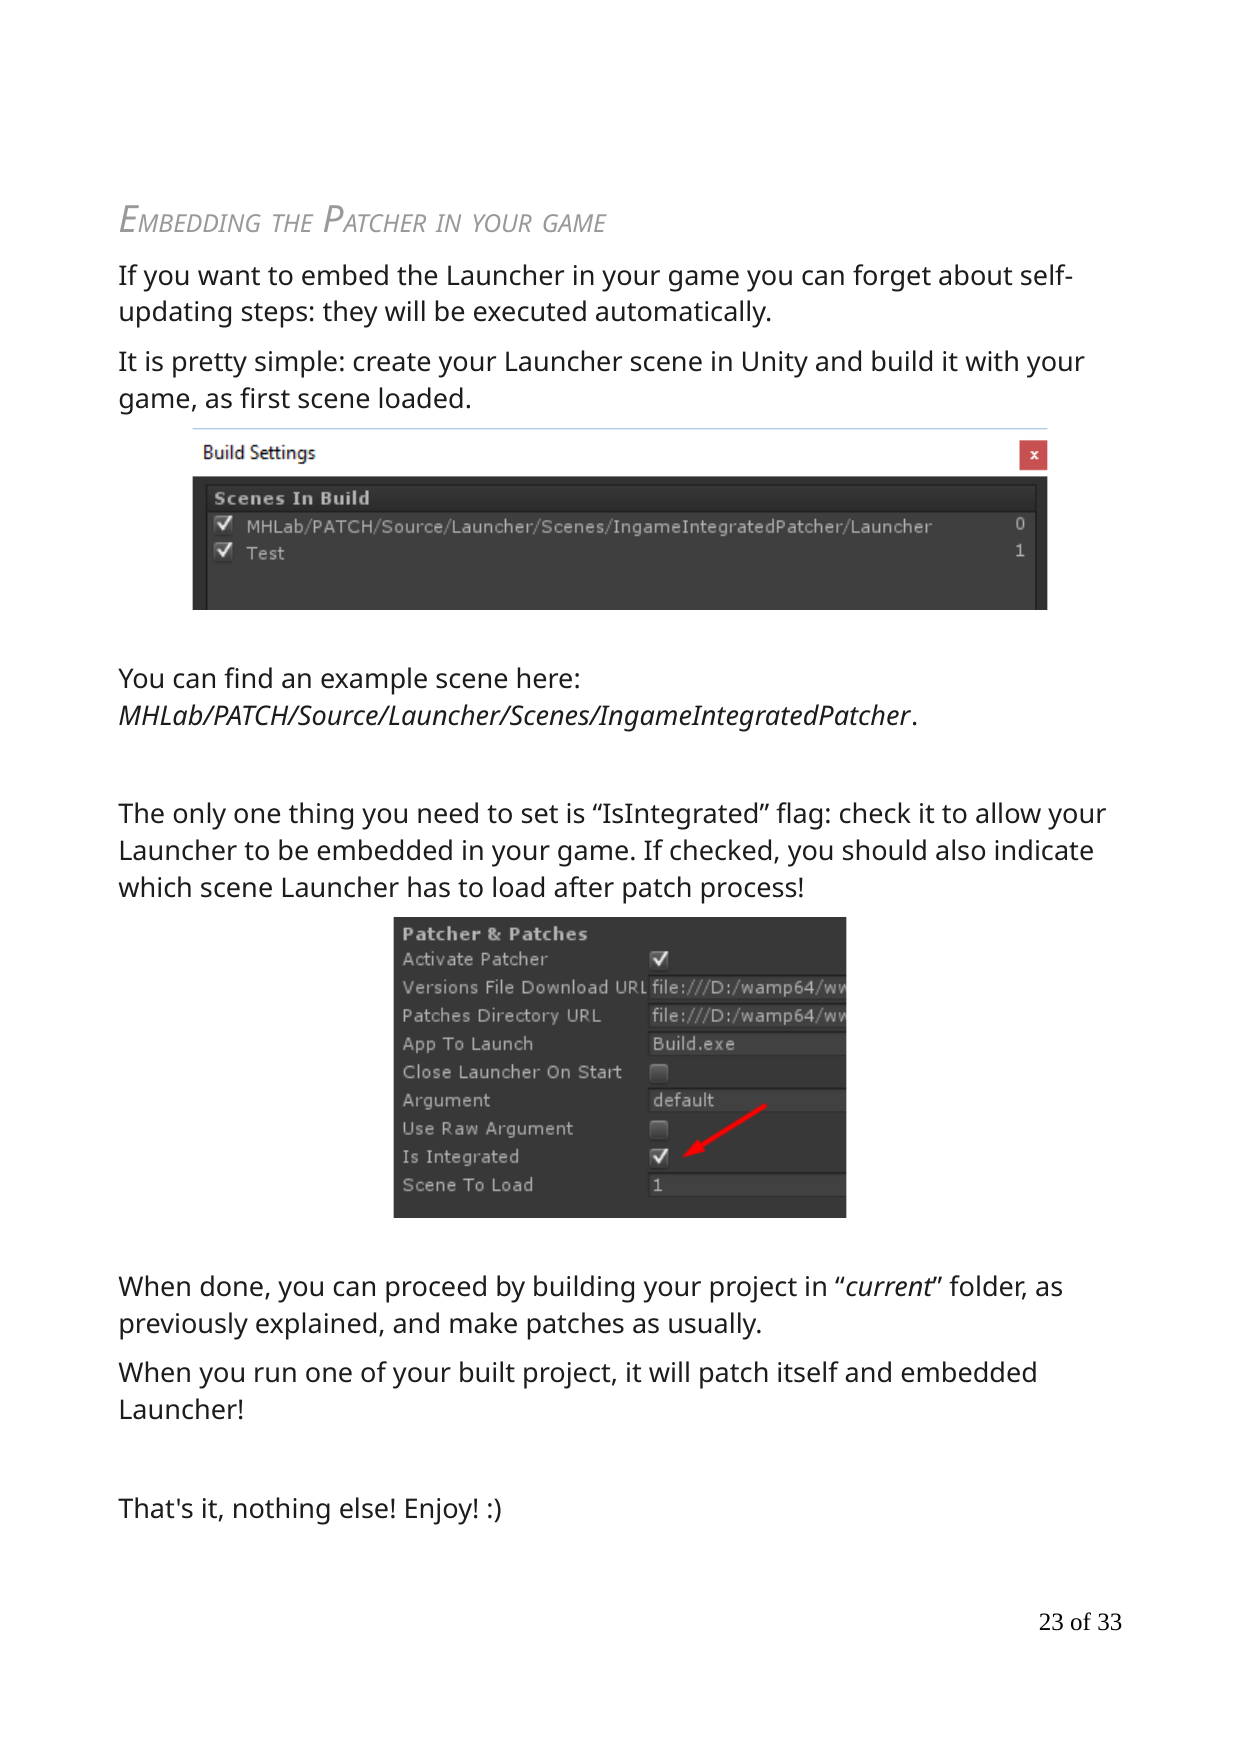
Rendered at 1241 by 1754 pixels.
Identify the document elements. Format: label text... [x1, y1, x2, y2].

text The only one thing you need to set is “IsIntegrated” flag: check it to allow your Launcher to be embedded in your game. If checked, you should also indicate which scene Launcher has to load after patch process! [118, 795, 1122, 905]
text If you want to embed the Launcher in your game you can forget about self-updating steps: they will be executed automatically. [118, 256, 1122, 330]
picture [393, 917, 847, 1218]
text When you run one of your built project, it will patch itself and embedded Launcher! [118, 1353, 1122, 1427]
picture [192, 428, 1048, 610]
text That's it, nothing else! Enjoy! :) [118, 1489, 1122, 1526]
text You can find an example scene here: MHLab/PATCH/Source/Launcher/Scenes/IngameIntegratedPatcher. [118, 659, 1122, 733]
text It is pretty simple: create your Launcher scene in Unity and build it with your game, as first scene loaded. [118, 342, 1122, 416]
text When done, you can proceed by building your project in “current” folder, as previously explained, and make patches as usually. [118, 1267, 1122, 1341]
subtitle Embedding the Patcher in your game [118, 192, 1122, 243]
